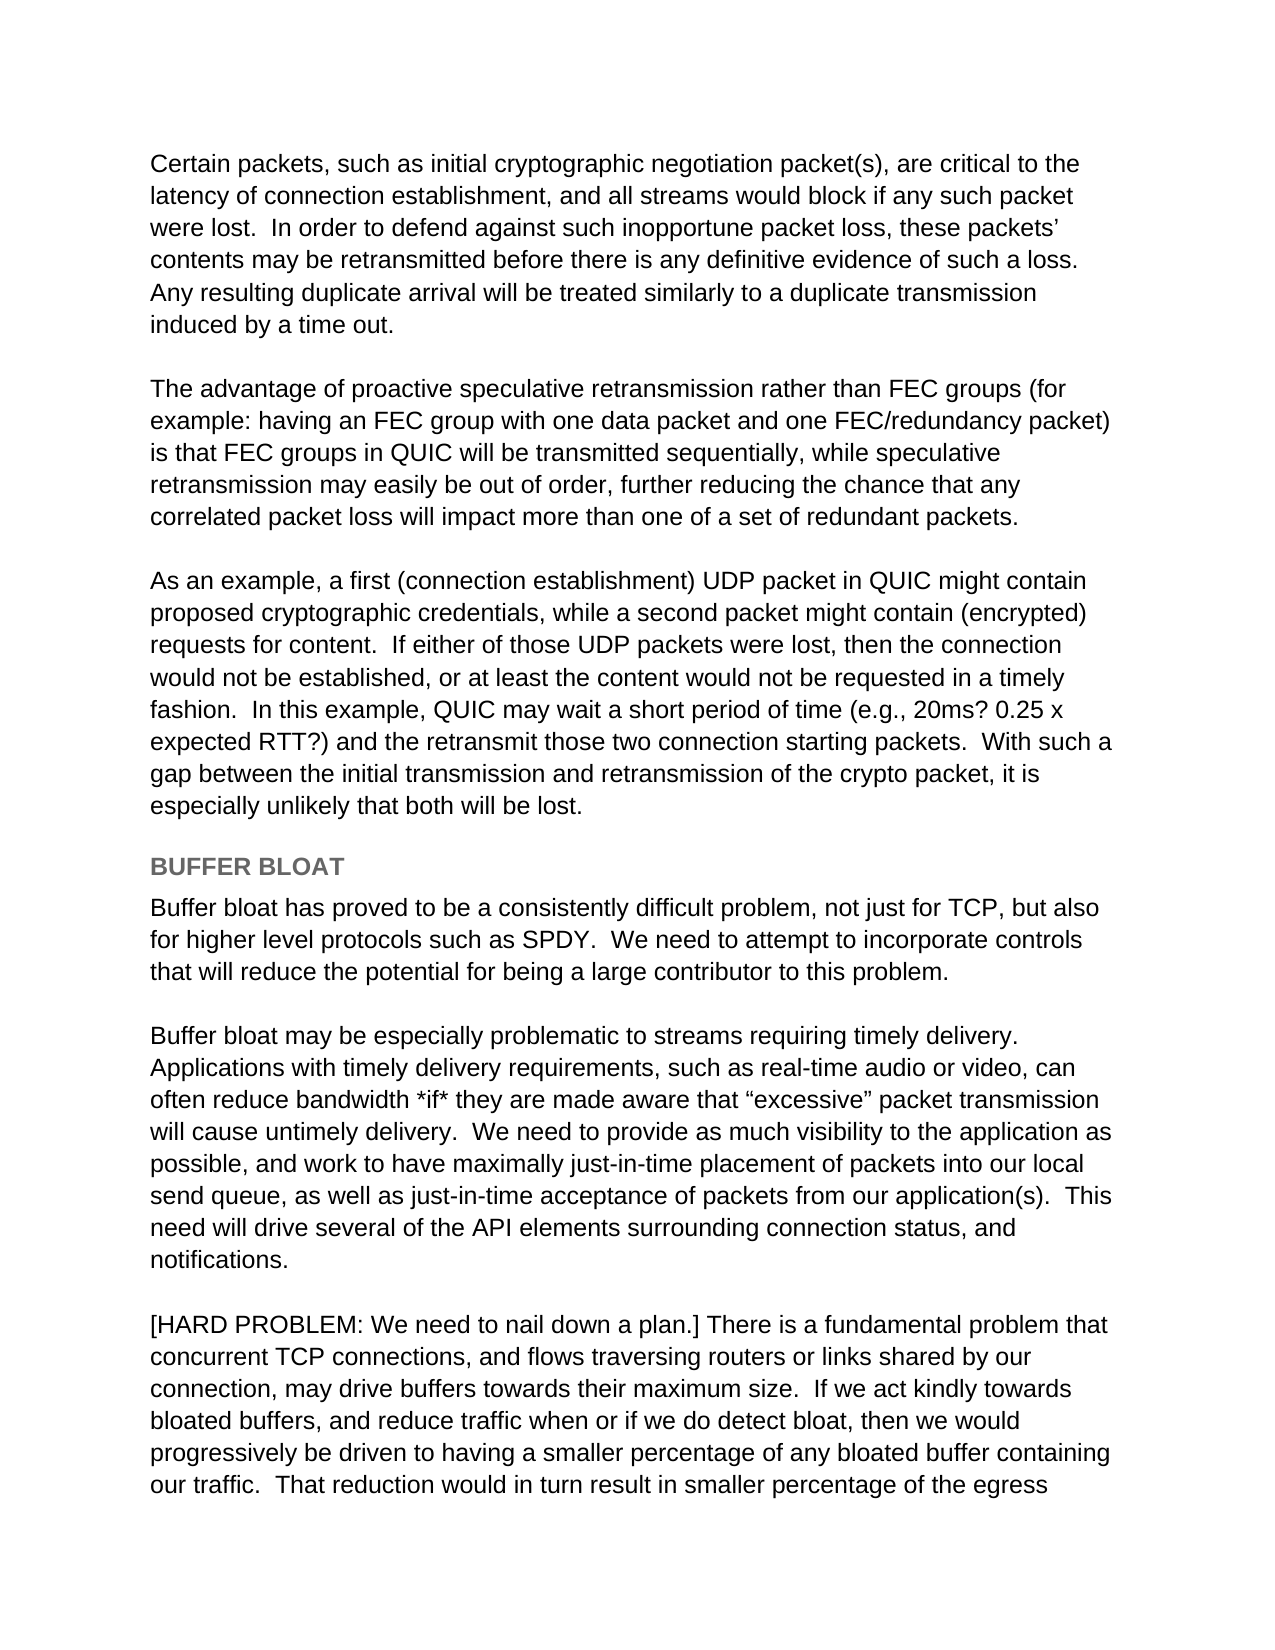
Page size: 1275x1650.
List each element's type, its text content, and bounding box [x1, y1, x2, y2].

text Buffer bloat may be especially problematic to streams requiring timely delivery. Applications with timely delivery requirements, such as real-time audio or video, can often reduce bandwidth *if* they are made aware that “excessive” packet transmission will cause untimely delivery. We need to provide as much visibility to the application as possible, and work to have maximally just-in-time placement of packets into our local send queue, as well as just-in-time acceptance of packets from our application(s). This need will drive several of the API elements surrounding connection status, and notifications. [150, 1022, 1125, 1274]
text The advantage of proactive speculative retransmission rather than FEC groups (for example: having an FEC group with one data packet and one FEC/redundancy packet) is that FEC groups in QUIC will be transmitted sequentially, while speculative retransmission may easily be out of order, further reducing the chance that any correlated packet loss will impact more than one of a set of redundant packets. [150, 374, 1125, 531]
text Certain packets, such as initial cryptographic negotiation packet(s), are critical to the latency of connection establishment, and all streams would block if any such packet were lost. In order to defend against such inopportune packet loss, these packets’ contents may be retransmitted before there is any definitive evidence of such a loss. Any resulting duplicate arrival will be treated similarly to a duplicate transmission induced by a time out. [150, 150, 1125, 338]
text Buffer bloat has proved to be a consistently difficult problem, not just for TCP, but also for higher level protocols such as SPDY. We need to attempt to incorporate controls that will reduce the potential for being a large contributor to this problem. [150, 893, 1125, 985]
subtitle BUFFER BLOAT [150, 853, 1125, 881]
text [HARD PROBLEM: We need to nail down a plan.] There is a fundamental problem that concurrent TCP connections, and flows traversing routers or links shared by our connection, may drive buffers towards their maximum size. If we act kindly towards bloated buffers, and reduce traffic when or if we do detect bloat, then we would progressively be driven to having a smaller percentage of any bloated buffer containing our traffic. That reduction would in turn result in smaller percentage of the egress [150, 1310, 1125, 1499]
text As an example, a first (connection establishment) UDP packet in QUIC might contain proposed cryptographic credentials, while a second packet might contain (encrypted) requests for content. If either of those UDP packets were lost, then the connection would not be established, or at least the content would not be requested in a timely fashion. In this example, QUIC may wait a short period of time (e.g., 20ms? 0.25 x expected RTT?) and the retransmit those two connection starting packets. With such a gap between the initial transmission and retransmission of the crypto packet, it is especially unlikely that both will be lost. [150, 567, 1125, 819]
